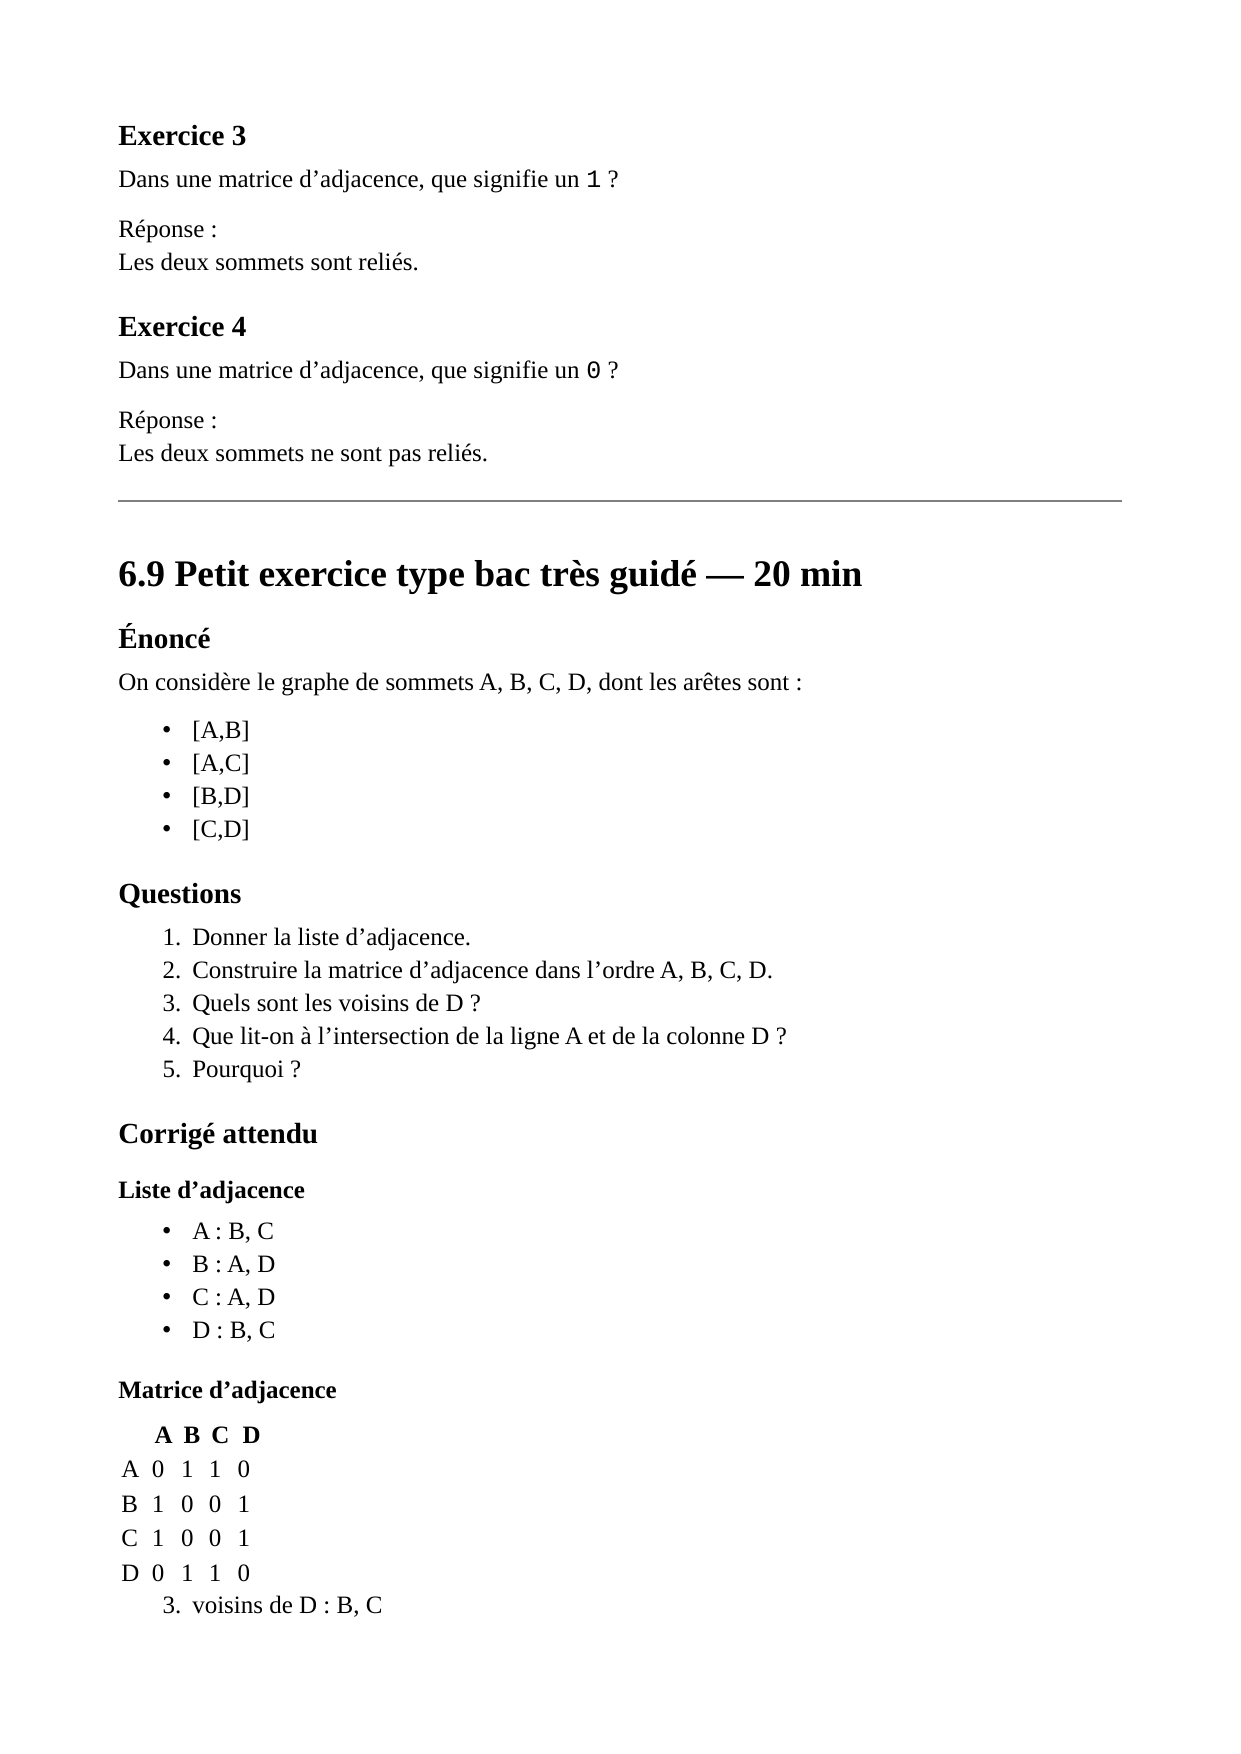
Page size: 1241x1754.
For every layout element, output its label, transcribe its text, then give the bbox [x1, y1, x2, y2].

table_cell C [118, 1521, 149, 1555]
list B : A, D [162, 1249, 1122, 1278]
table_header B [178, 1417, 206, 1451]
table_header A [149, 1417, 178, 1451]
table_cell 0 [149, 1555, 178, 1590]
text Réponse : Les deux sommets ne sont pas reliés. [118, 405, 1122, 467]
table_cell 0 [178, 1486, 206, 1521]
table_cell 1 [178, 1451, 206, 1486]
list Donner la liste d’adjacence. [162, 922, 1122, 951]
table_header [118, 1417, 149, 1451]
subtitle Exercice 3 [118, 118, 1122, 152]
list C : A, D [162, 1282, 1122, 1311]
table_cell 0 [235, 1555, 268, 1590]
list [A,C] [162, 748, 1122, 777]
text On considère le graphe de sommets A, B, C, D, dont les arêtes sont : [118, 667, 1122, 696]
list [C,D] [162, 814, 1122, 843]
subtitle Exercice 4 [118, 309, 1122, 343]
subtitle Questions [118, 876, 1122, 910]
list D : B, C [162, 1315, 1122, 1344]
list A : B, C [162, 1216, 1122, 1245]
table_cell 0 [206, 1486, 234, 1521]
subtitle 6.9 Petit exercice type bac très guidé — 20 min [118, 551, 1122, 594]
table_cell 1 [206, 1555, 234, 1590]
table_cell D [118, 1555, 149, 1590]
subtitle Matrice d’adjacence [118, 1376, 1122, 1404]
list Construire la matrice d’adjacence dans l’ordre A, B, C, D. [162, 955, 1122, 984]
table_cell 1 [235, 1521, 268, 1555]
table_cell 1 [206, 1451, 234, 1486]
table_header D [235, 1417, 268, 1451]
subtitle Corrigé attendu [118, 1117, 1122, 1150]
list voisins de D : B, C [162, 1590, 1122, 1618]
table_cell 1 [235, 1486, 268, 1521]
list Que lit-on à l’intersection de la ligne A et de la colonne D ? [162, 1021, 1122, 1050]
text Dans une matrice d’adjacence, que signifie un 0 ? [118, 355, 1122, 386]
text Réponse : Les deux sommets sont reliés. [118, 214, 1122, 276]
table_cell 1 [149, 1486, 178, 1521]
table_cell 1 [149, 1521, 178, 1555]
table_cell 0 [149, 1451, 178, 1486]
subtitle Liste d’adjacence [118, 1175, 1122, 1204]
table_cell 0 [178, 1521, 206, 1555]
table_cell A [118, 1451, 149, 1486]
list Pourquoi ? [162, 1054, 1122, 1083]
text Dans une matrice d’adjacence, que signifie un 1 ? [118, 164, 1122, 195]
table_cell 0 [206, 1521, 234, 1555]
list [A,B] [162, 715, 1122, 744]
table_cell 1 [178, 1555, 206, 1590]
table_header C [206, 1417, 234, 1451]
list Quels sont les voisins de D ? [162, 988, 1122, 1017]
table_cell 0 [235, 1451, 268, 1486]
table_cell B [118, 1486, 149, 1521]
subtitle Énoncé [118, 621, 1122, 655]
list [B,D] [162, 781, 1122, 810]
